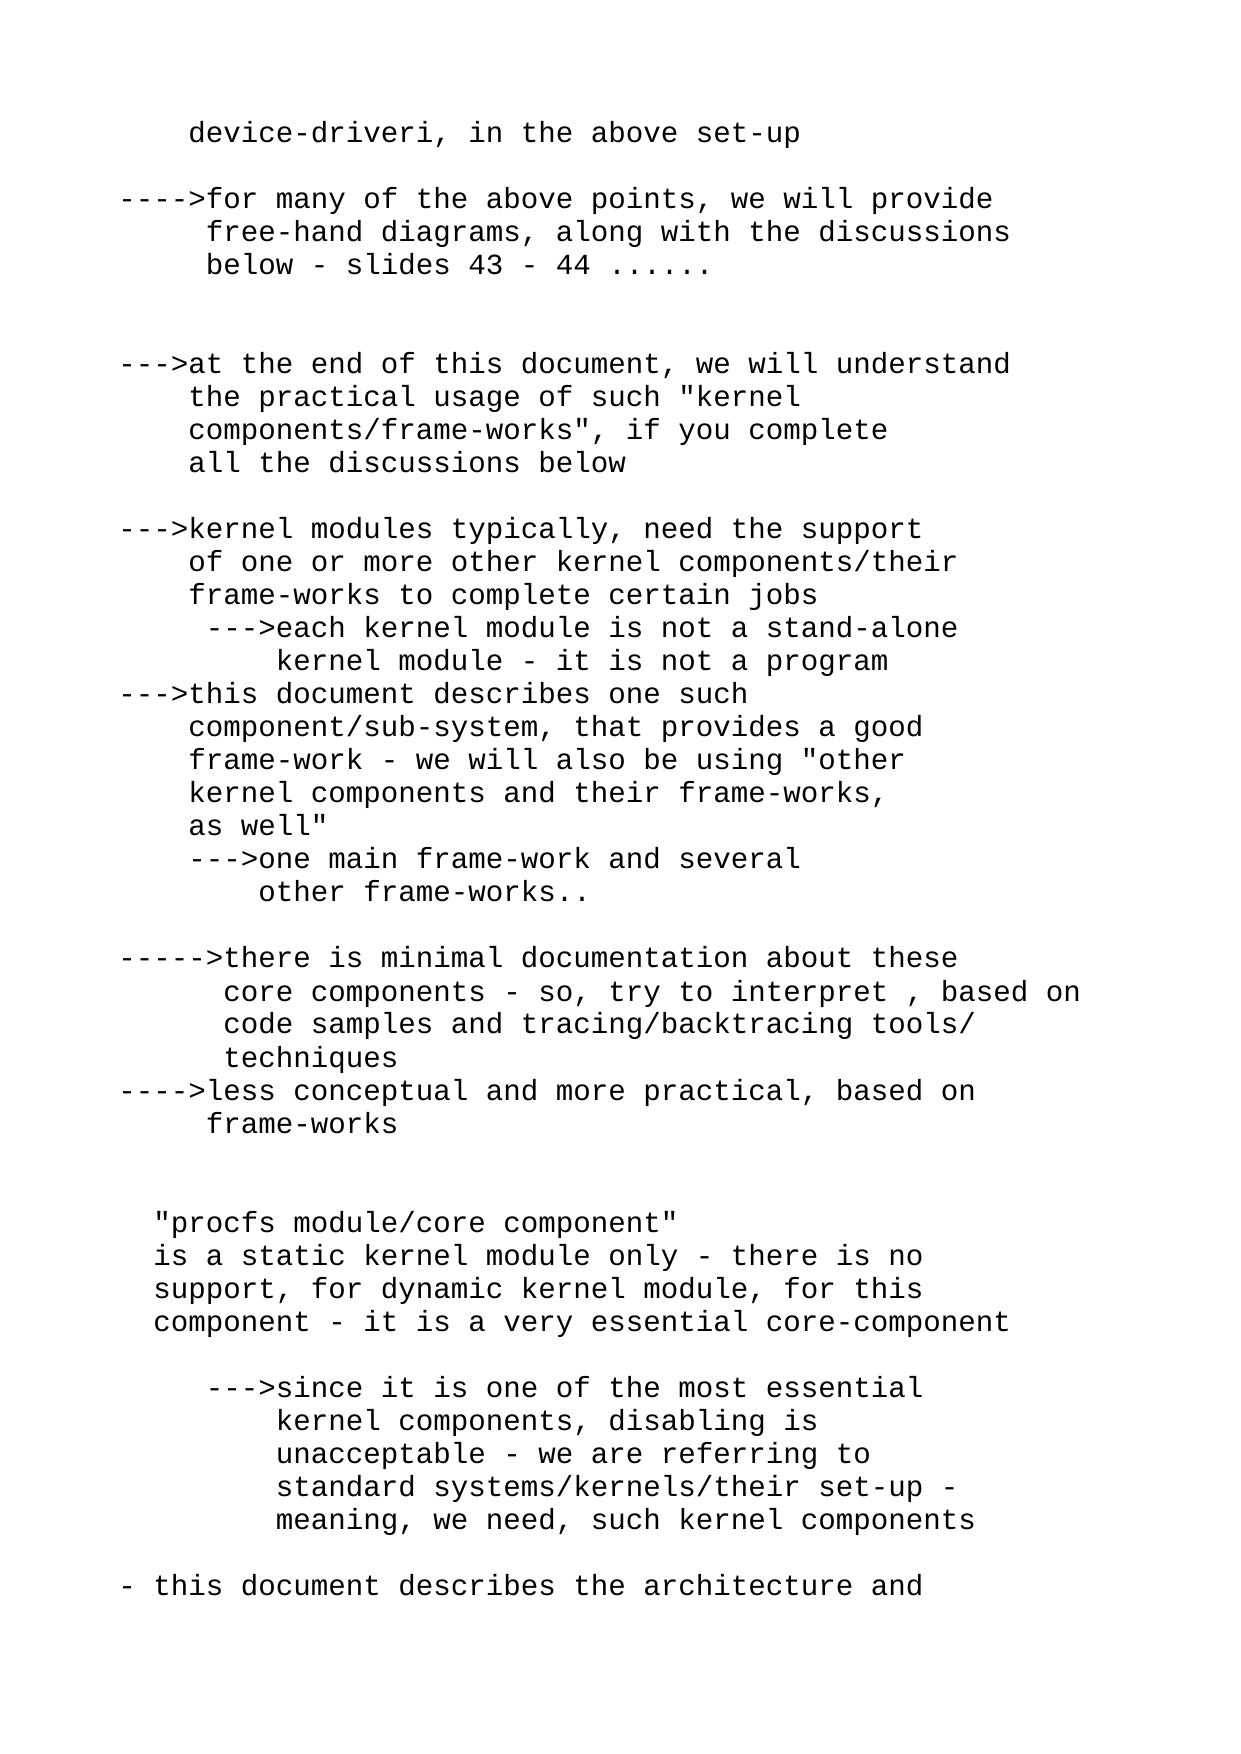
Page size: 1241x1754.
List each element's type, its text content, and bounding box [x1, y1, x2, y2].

text standard systems/kernels/their set-up - [118, 1472, 1122, 1505]
text device-driveri, in the above set-up [118, 118, 1122, 151]
text ---->less conceptual and more practical, based on [118, 1076, 1122, 1109]
text --->since it is one of the most essential [118, 1373, 1122, 1406]
text techniques [118, 1043, 1122, 1076]
text --->at the end of this document, we will understand [118, 349, 1122, 382]
text of one or more other kernel components/their [118, 547, 1122, 580]
text ---->for many of the above points, we will provide [118, 184, 1122, 217]
text frame-works to complete certain jobs [118, 580, 1122, 613]
text core components - so, try to interpret , based on [118, 977, 1122, 1010]
text meaning, we need, such kernel components [118, 1505, 1122, 1538]
text all the discussions below [118, 448, 1122, 481]
text frame-works [118, 1109, 1122, 1142]
text --->this document describes one such [118, 679, 1122, 712]
text below - slides 43 - 44 ...... [118, 250, 1122, 283]
text code samples and tracing/backtracing tools/ [118, 1010, 1122, 1043]
text kernel module - it is not a program [118, 646, 1122, 679]
text component - it is a very essential core-component [118, 1307, 1122, 1340]
text --->kernel modules typically, need the support [118, 514, 1122, 547]
text the practical usage of such "kernel [118, 382, 1122, 415]
text other frame-works.. [118, 878, 1122, 911]
text frame-work - we will also be using "other [118, 746, 1122, 778]
text unacceptable - we are referring to [118, 1439, 1122, 1472]
text --->one main frame-work and several [118, 844, 1122, 878]
text components/frame-works", if you complete [118, 415, 1122, 448]
text is a static kernel module only - there is no [118, 1241, 1122, 1274]
text kernel components, disabling is [118, 1406, 1122, 1439]
text as well" [118, 812, 1122, 844]
text --->each kernel module is not a stand-alone [118, 613, 1122, 646]
text support, for dynamic kernel module, for this [118, 1274, 1122, 1307]
text ----->there is minimal documentation about these [118, 944, 1122, 977]
text free-hand diagrams, along with the discussions [118, 217, 1122, 250]
text "procfs module/core component" [118, 1208, 1122, 1241]
text - this document describes the architecture and [118, 1571, 1122, 1604]
text component/sub-system, that provides a good [118, 712, 1122, 746]
text kernel components and their frame-works, [118, 778, 1122, 812]
